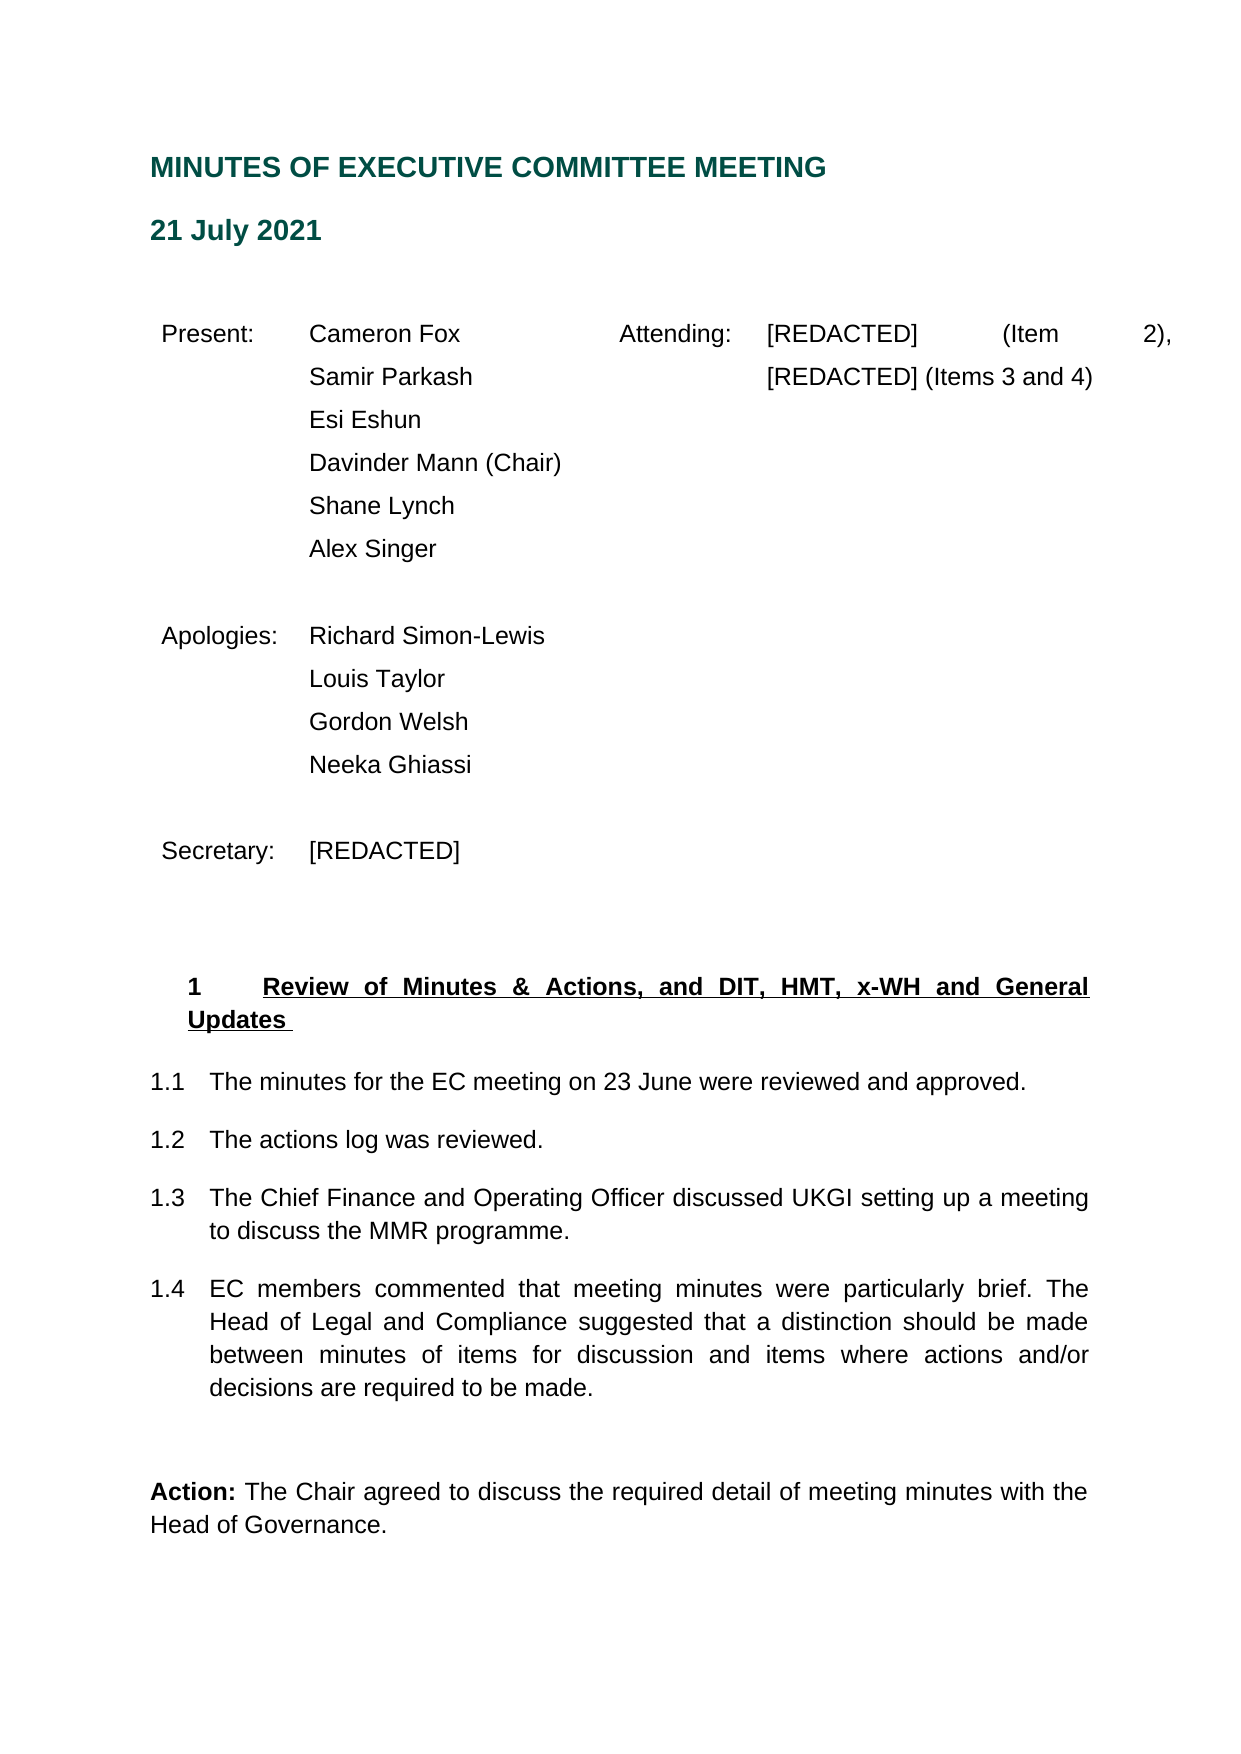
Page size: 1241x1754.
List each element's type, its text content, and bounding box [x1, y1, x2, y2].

list The Chief Finance and Operating Officer discussed UKGI setting up a meeting to discuss the MMR programme. [150, 1183, 1090, 1245]
table_header [REDACTED] (Item 2), [REDACTED] (Items 3 and 4) [755, 276, 1183, 922]
list Review of Minutes & Actions, and DIT, HMT, x-WH and General Updates [187, 972, 1090, 1034]
list The actions log was reviewed. [150, 1125, 1090, 1154]
text Action: The Chair agreed to discuss the required detail of meeting minutes with the Head of Governance. [150, 1477, 1090, 1539]
list EC members commented that meeting minutes were particularly brief. The Head of Legal and Compliance suggested that a distinction should be made between minutes of items for discussion and items where actions and/or decisions are required to be made. [150, 1274, 1090, 1402]
table_header Present: Apologies: Secretary: [150, 276, 298, 922]
subtitle 21 July 2021 [150, 213, 1090, 246]
subtitle MINUTES OF EXECUTIVE COMMITTEE MEETING [150, 150, 1090, 183]
table_header Cameron Fox Samir Parkash Esi Eshun Davinder Mann (Chair) Shane Lynch Alex Singer Richard Simon-Lewis Louis Taylor Gordon Welsh Neeka Ghiassi [REDACTED] [298, 276, 608, 922]
list The minutes for the EC meeting on 23 June were reviewed and approved. [150, 1067, 1090, 1096]
table_header Attending: [608, 276, 755, 922]
